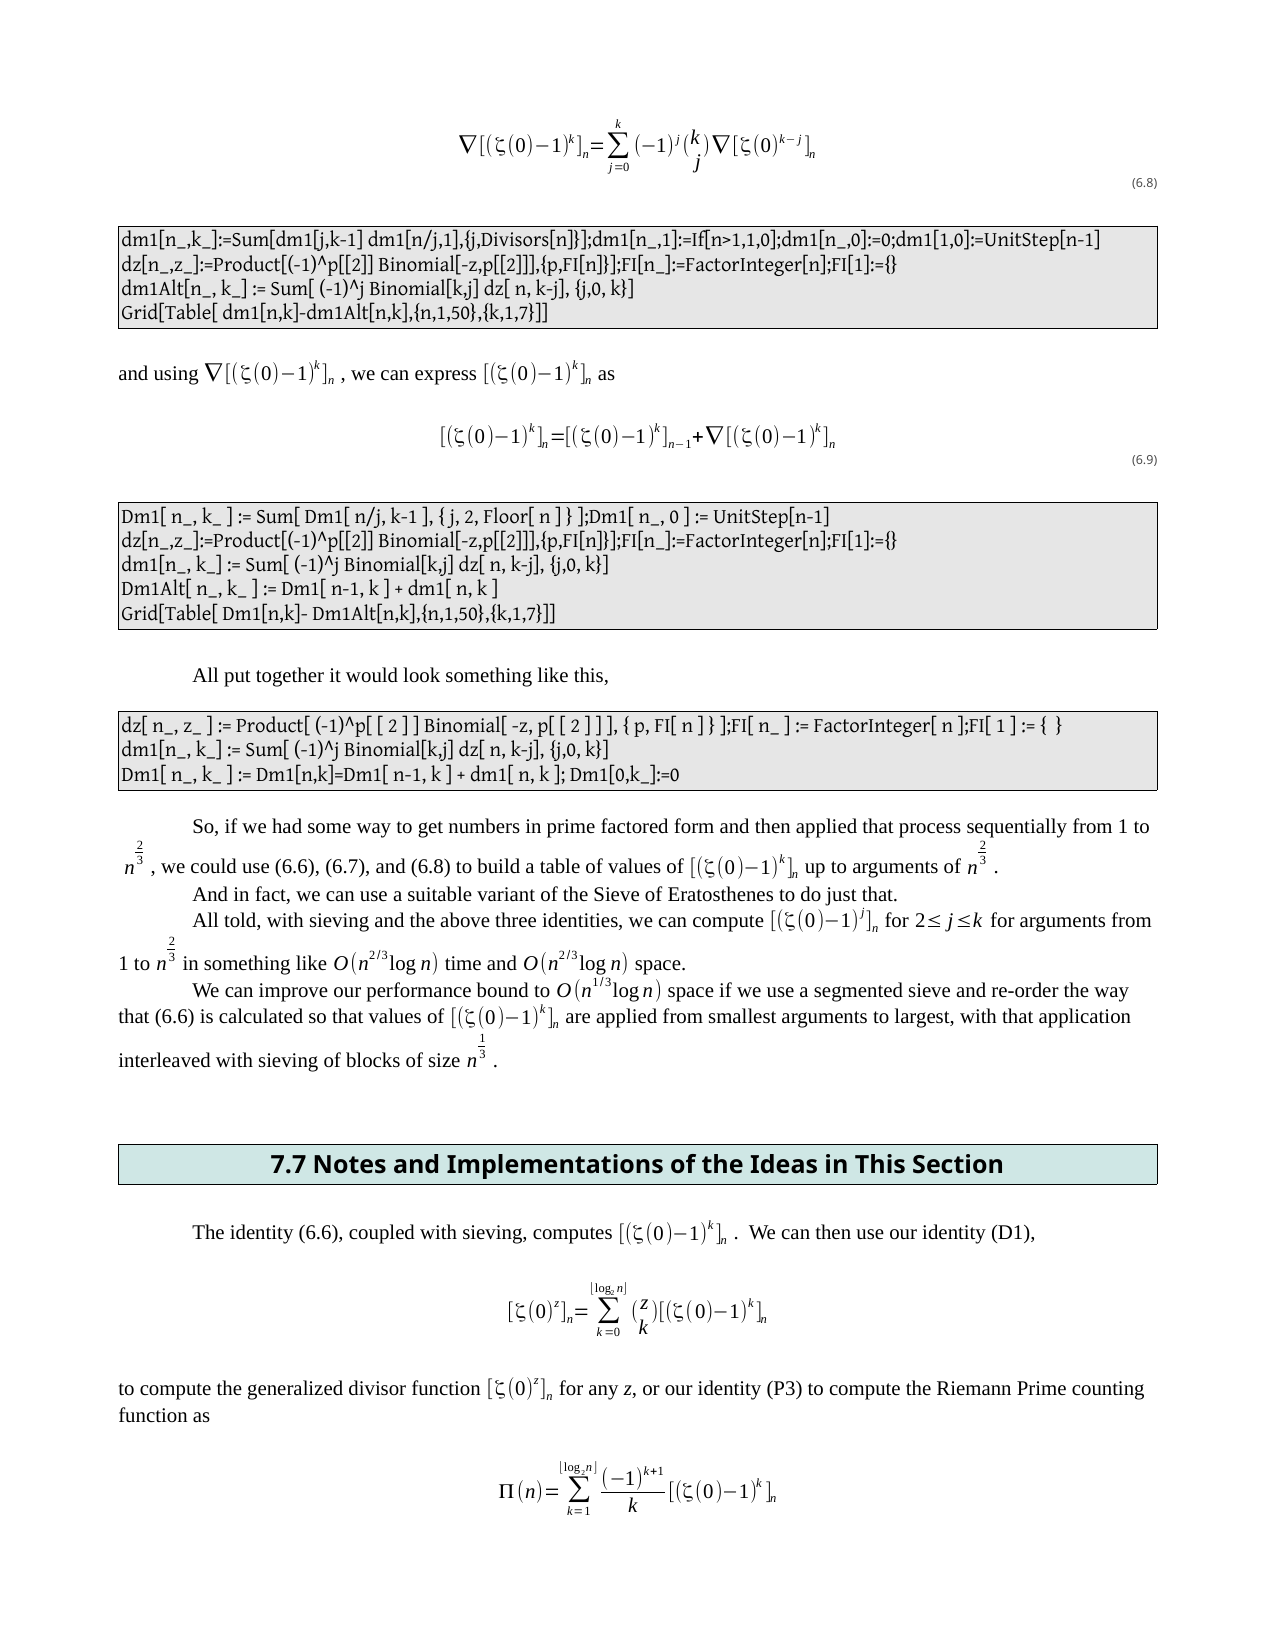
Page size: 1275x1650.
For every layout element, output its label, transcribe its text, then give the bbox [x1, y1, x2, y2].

text We can improve our performance bound tospace if we use a segmented sieve and re-order the way that (6.6) is calculated so that values ofare applied from smallest arguments to largest, with that application interleaved with sieving of blocks of size. [118, 976, 1157, 1072]
text And in fact, we can use a suitable variant of the Sieve of Eratosthenes to do just that. [118, 881, 1157, 906]
text Dm1[ n_, k_ ] := Dm1[n,k]=Dm1[ n-1, k ] + dm1[ n, k ]; Dm1[0,k_]:=0 [119, 760, 1157, 790]
text (6.8) [118, 174, 1157, 191]
title 7.7 Notes and Implementations of the Ideas in This Section [119, 1145, 1157, 1184]
text to compute the generalized divisor functionfor any z, or our identity (P3) to compute the Riemann Prime counting function as [118, 1373, 1157, 1427]
text Grid[Table[ dm1[n,k]-dm1Alt[n,k],{n,1,50},{k,1,7}]] [119, 298, 1157, 328]
text So, if we had some way to get numbers in prime factored form and then applied that process sequentially from 1 to, we could use (6.6), (6.7), and (6.8) to build a table of values ofup to arguments of. [118, 814, 1157, 881]
text Dm1[ n_, k_ ] := Sum[ Dm1[ n/j, k-1 ], { j, 2, Floor[ n ] } ];Dm1[ n_, 0 ] := UnitStep[n-1] [119, 503, 1157, 526]
text dz[n_,z_]:=Product[(-1)^p[[2]] Binomial[-z,p[[2]]],{p,FI[n]}];FI[n_]:=FactorInteger[n];FI[1]:={} [831, 526, 1157, 550]
text Dm1Alt[ n_, k_ ] := Dm1[ n-1, k ] + dm1[ n, k ] [498, 574, 1157, 599]
text dm1[n_, k_] := Sum[ (-1)^j Binomial[k,j] dz[ n, k-j], {j,0, k}] [609, 736, 1157, 760]
text All put together it would look something like this, [118, 663, 1157, 687]
text and using, we can expressas [118, 358, 1157, 388]
text dm1[n_,k_]:=Sum[dm1[j,k-1] dm1[n/j,1],{j,Divisors[n]}];dm1[n_,1]:=If[n>1,1,0];dm1[n_,0]:=0;dm1[1,0]:=UnitStep[n-1] [119, 227, 1157, 250]
text dm1[n_, k_] := Sum[ (-1)^j Binomial[k,j] dz[ n, k-j], {j,0, k}] [119, 550, 1157, 574]
text Grid[Table[ Dm1[n,k]- Dm1Alt[n,k],{n,1,50},{k,1,7}]] [119, 599, 1157, 629]
text dz[n_,z_]:=Product[(-1)^p[[2]] Binomial[-z,p[[2]]],{p,FI[n]}];FI[n_]:=FactorInteger[n];FI[1]:={} [899, 250, 1157, 274]
text dm1Alt[n_, k_] := Sum[ (-1)^j Binomial[k,j] dz[ n, k-j], {j,0, k}] [635, 274, 1157, 298]
text All told, with sieving and the above three identities, we can computeforfor arguments from 1 toin something liketime andspace. [118, 906, 1157, 976]
text The identity (6.6), coupled with sieving, computes. We can then use our identity (D1), [118, 1218, 1157, 1247]
text dz[ n_, z_ ] := Product[ (-1)^p[ [ 2 ] ] Binomial[ -z, p[ [ 2 ] ] ], { p, FI[ n ] } ];FI[ n_ ] := FactorInteger[ n ];FI[ 1 ] := { } [119, 712, 1157, 736]
text (6.9) [118, 451, 1157, 468]
